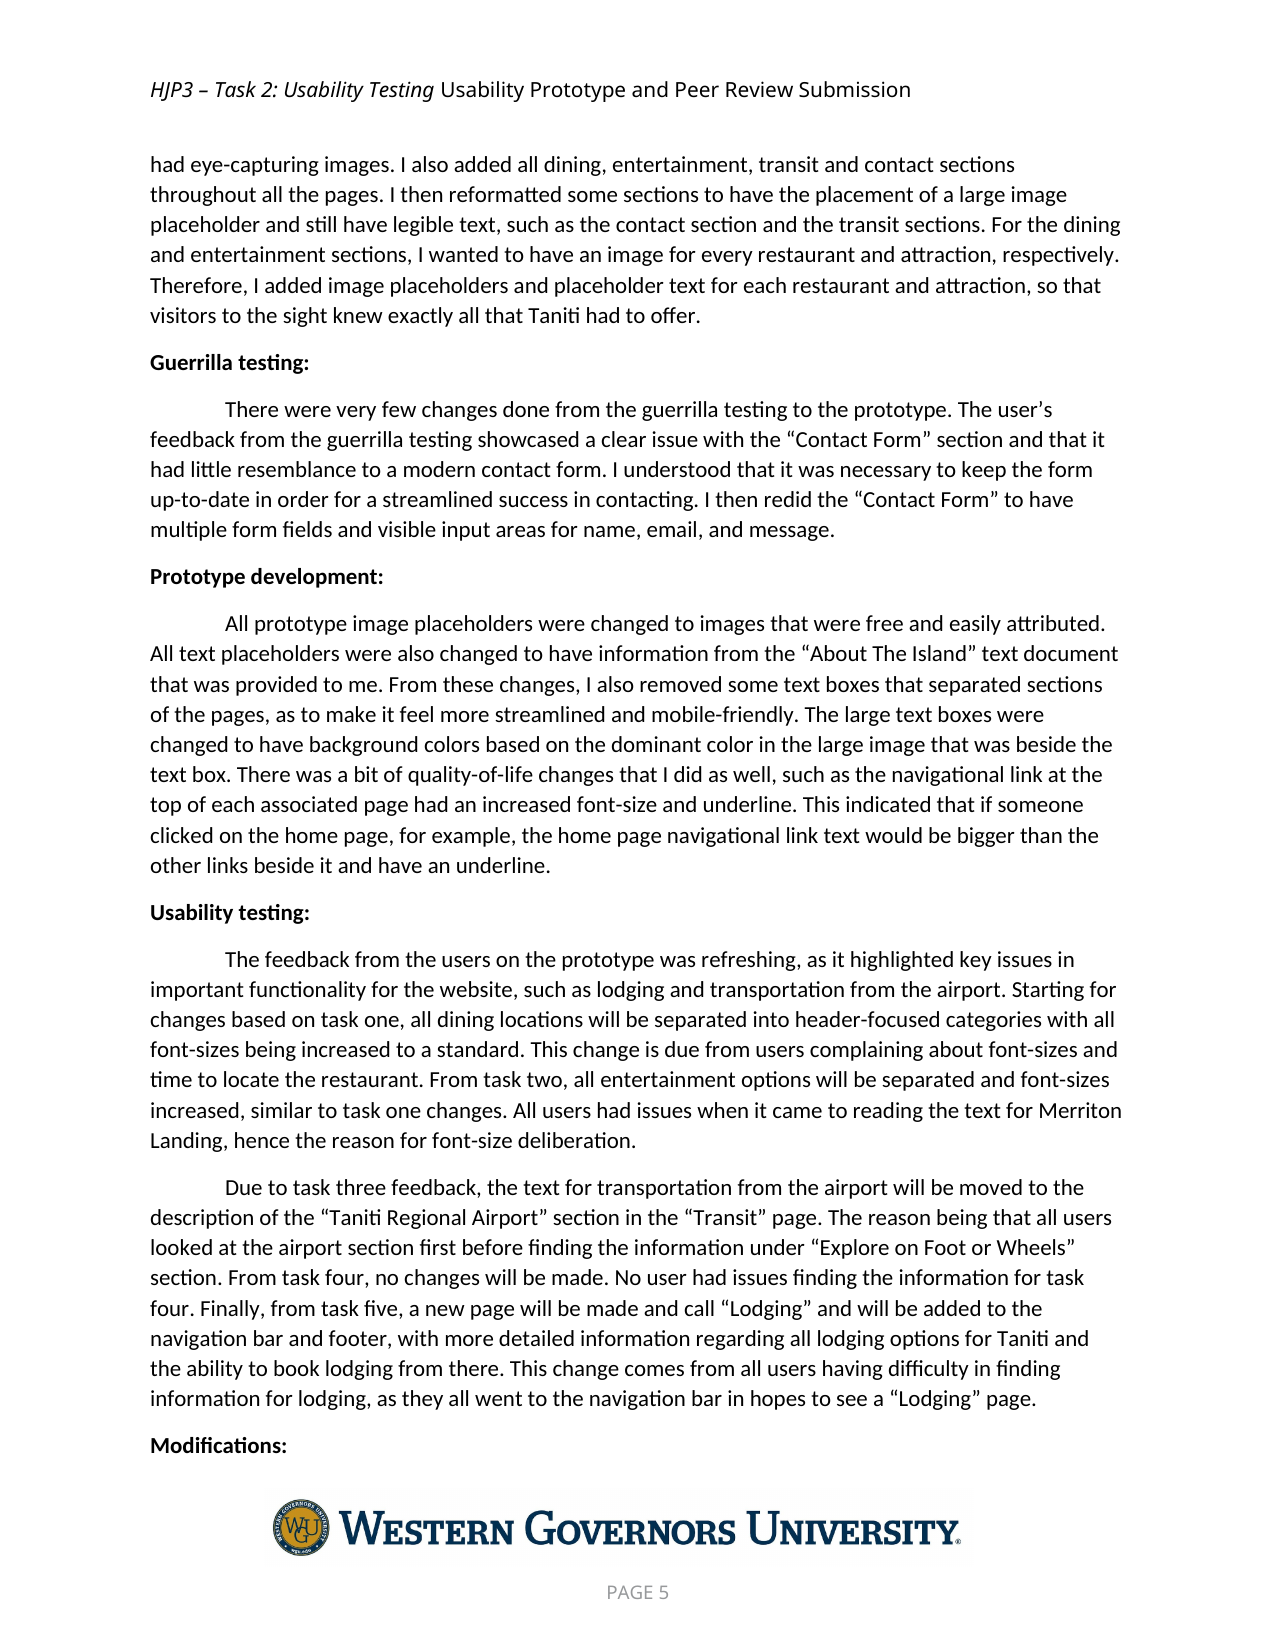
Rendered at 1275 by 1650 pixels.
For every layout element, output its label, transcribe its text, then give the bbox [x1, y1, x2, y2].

text Usability testing: [150, 898, 1125, 926]
picture [263, 1488, 974, 1567]
text The feedback from the users on the prototype was refreshing, as it highlighted key issues in important functionality for the website, such as lodging and transportation from the airport. Starting for changes based on task one, all dining locations will be separated into header-focused categories with all font-sizes being increased to a standard. This change is due from users complaining about font-sizes and time to locate the restaurant. From task two, all entertainment options will be separated and font-sizes increased, similar to task one changes. All users had issues when it came to reading the text for Merriton Landing, hence the reason for font-size deliberation. [150, 945, 1125, 1154]
text There were very few changes done from the guerrilla testing to the prototype. The user’s feedback from the guerrilla testing showcased a clear issue with the “Contact Form” section and that it had little resemblance to a modern contact form. I understood that it was necessary to keep the form up-to-date in order for a streamlined success in contacting. I then redid the “Contact Form” to have multiple form fields and visible input areas for name, email, and message. [150, 395, 1125, 544]
text Due to task three feedback, the text for transportation from the airport will be moved to the description of the “Taniti Regional Airport” section in the “Transit” page. The reason being that all users looked at the airport section first before finding the information under “Explore on Foot or Wheels” section. From task four, no changes will be made. No user had issues finding the information for task four. Finally, from task five, a new page will be made and call “Lodging” and will be added to the navigation bar and footer, with more detailed information regarding all lodging options for Taniti and the ability to book lodging from there. This change comes from all users having difficulty in finding information for lodging, as they all went to the navigation bar in hopes to see a “Lodging” page. [150, 1173, 1125, 1412]
text Prototype development: [150, 562, 1125, 591]
text Modifications: [150, 1431, 1125, 1459]
text All prototype image placeholders were changed to images that were free and easily attributed. All text placeholders were also changed to have information from the “About The Island” text document that was provided to me. From these changes, I also removed some text boxes that separated sections of the pages, as to make it feel more streamlined and mobile-friendly. The large text boxes were changed to have background colors based on the dominant color in the large image that was beside the text box. There was a bit of quality-of-life changes that I did as well, such as the navigational link at the top of each associated page had an increased font-size and underline. This indicated that if someone clicked on the home page, for example, the home page navigational link text would be bigger than the other links beside it and have an underline. [150, 609, 1125, 879]
text had eye-capturing images. I also added all dining, entertainment, transit and contact sections throughout all the pages. I then reformatted some sections to have the placement of a large image placeholder and still have legible text, such as the contact section and the transit sections. For the dining and entertainment sections, I wanted to have an image for every restaurant and attraction, respectively. Therefore, I added image placeholders and placeholder text for each restaurant and attraction, so that visitors to the sight knew exactly all that Taniti had to offer. [150, 150, 1125, 329]
text Guerrilla testing: [150, 348, 1125, 376]
